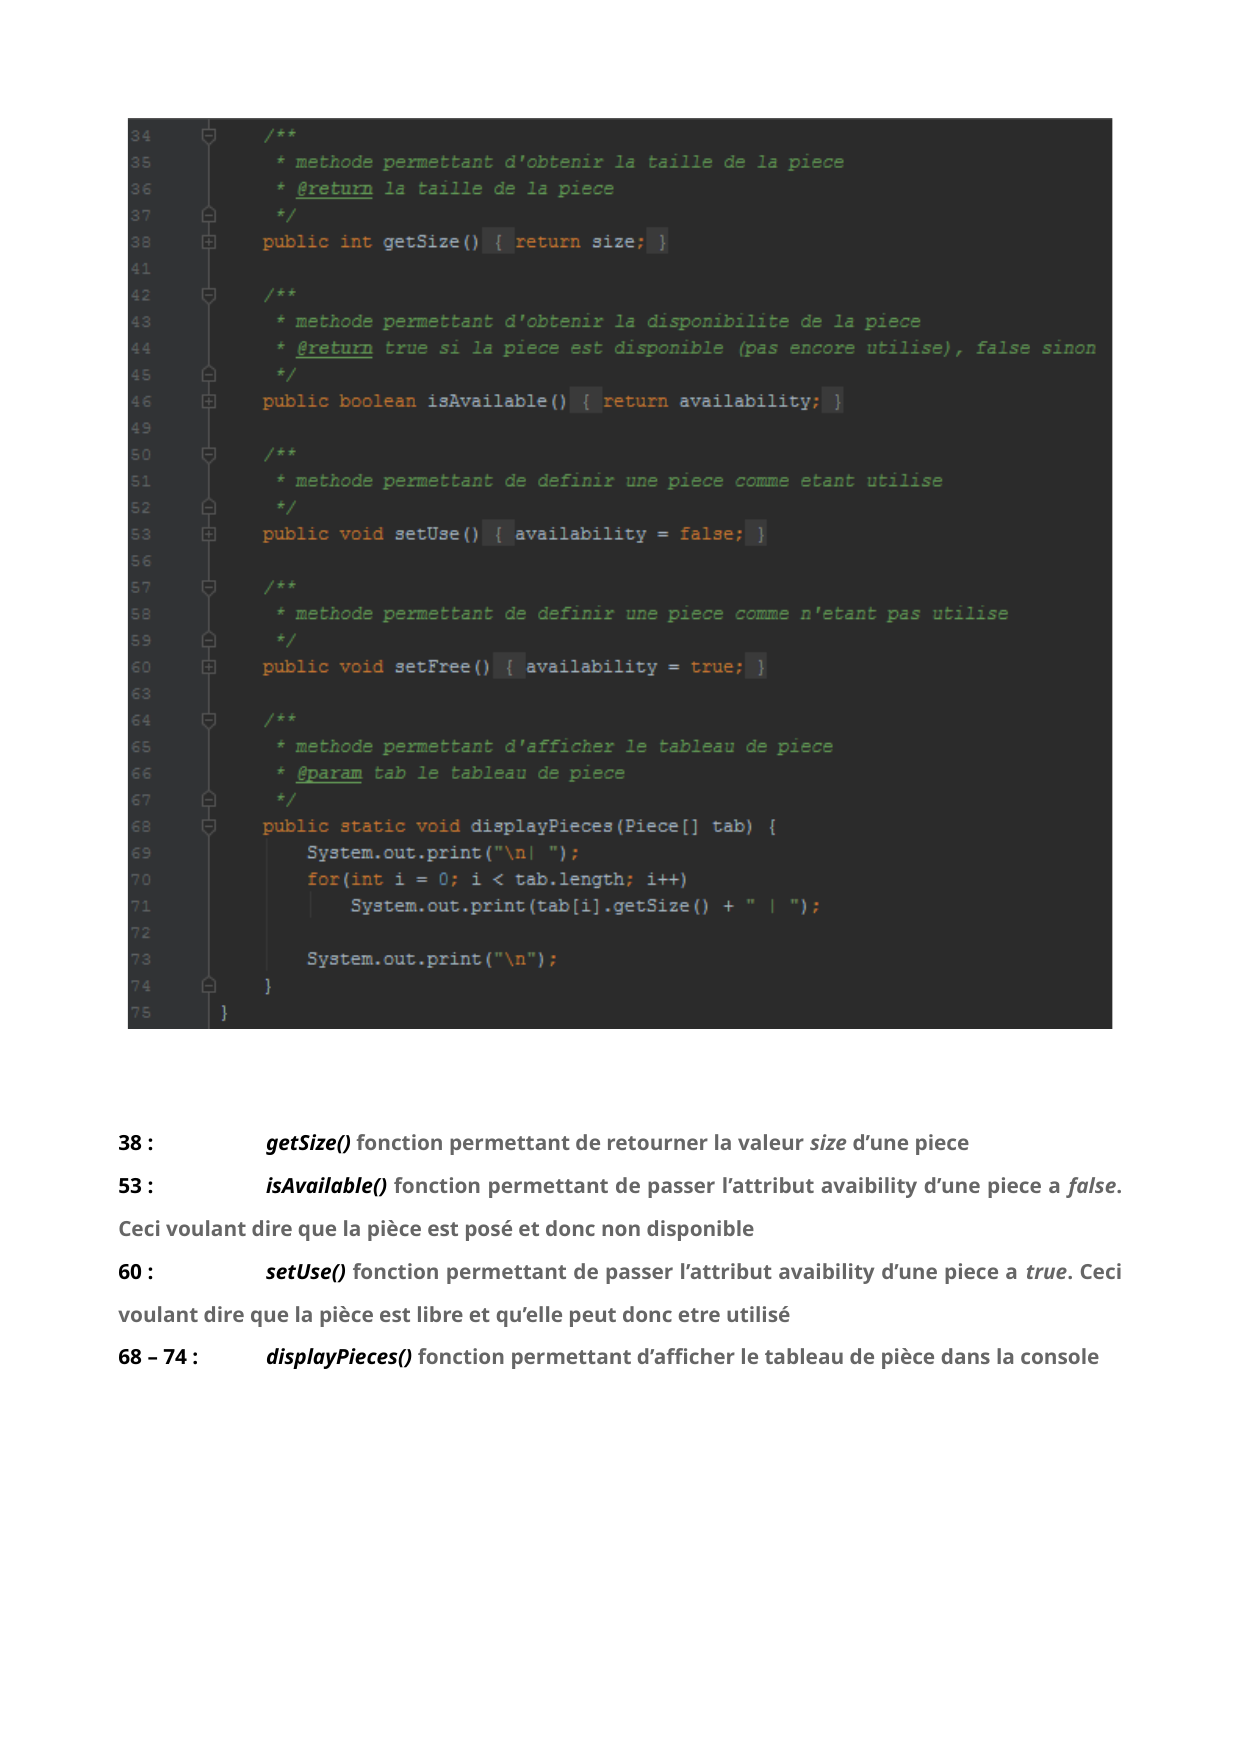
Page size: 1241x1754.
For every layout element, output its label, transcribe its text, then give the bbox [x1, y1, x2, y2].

text 60 : setUse() fonction permettant de passer l’attribut avaibility d’une piece a true. Ceci voulant dire que la pièce est libre et qu’elle peut donc etre utilisé [118, 1256, 1122, 1328]
picture [127, 118, 1113, 1029]
text 38 : getSize() fonction permettant de retourner la valeur size d’une piece [118, 1128, 1122, 1157]
text 68 – 74 : displayPieces() fonction permettant d’afficher le tableau de pièce dans la console [118, 1342, 1122, 1371]
text 53 : isAvailable() fonction permettant de passer l’attribut avaibility d’une piece a false. Ceci voulant dire que la pièce est posé et donc non disponible [118, 1171, 1122, 1242]
